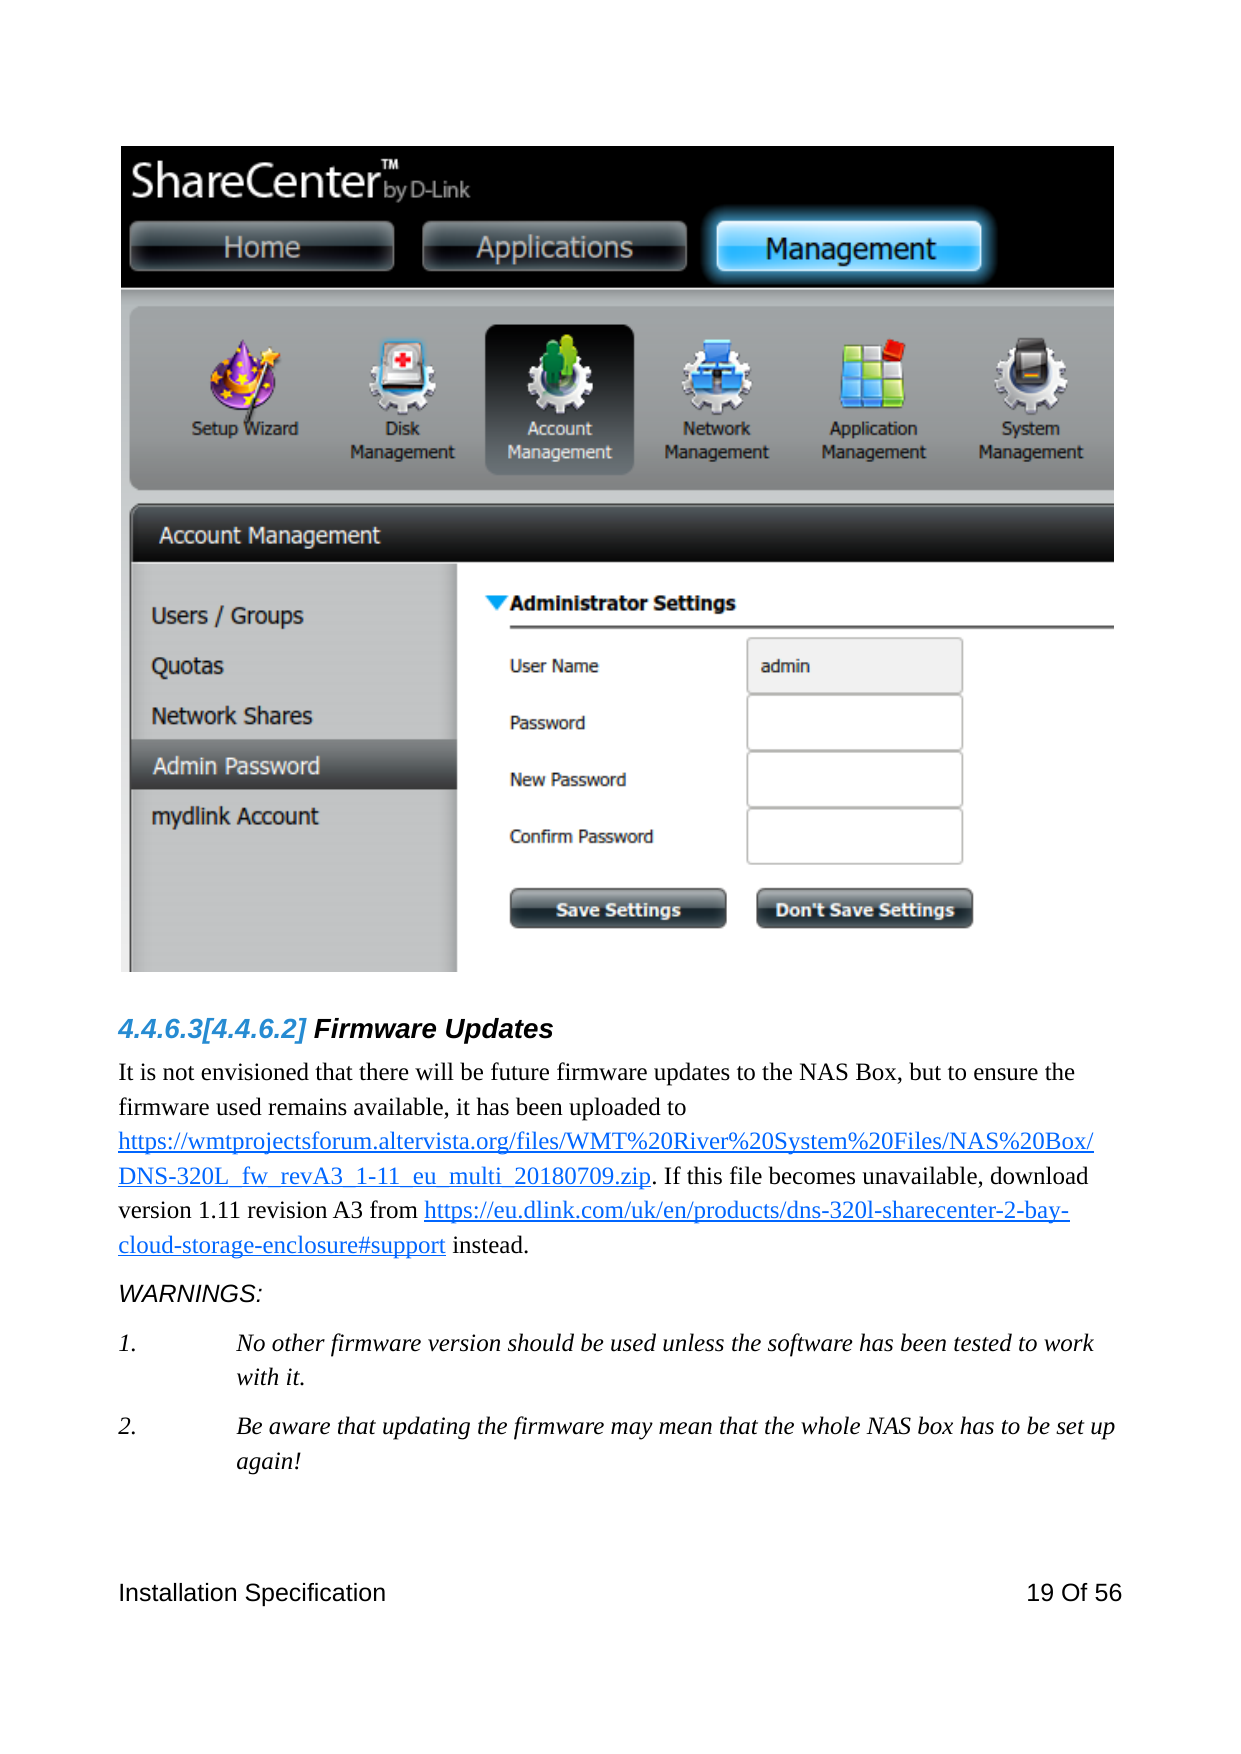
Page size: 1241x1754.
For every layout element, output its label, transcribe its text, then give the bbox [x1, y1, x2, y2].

subtitle Firmware Updates [118, 1013, 1122, 1045]
text WARNINGS: [118, 1279, 1122, 1307]
text 2. Be aware that updating the firmware may mean that the whole NAS box has to be set up again! [118, 1411, 1122, 1474]
text 1. No other firmware version should be used unless the software has been tested to work with it. [118, 1328, 1122, 1391]
picture [121, 146, 1114, 972]
text It is not envisioned that there will be future firmware updates to the NAS Box, but to ensure the firmware used remains available, it has been uploaded to https://wmtprojectsforum.altervista.org/files/WMT%20River%20System%20Files/NAS%20Box/DNS-320L_fw_revA3_1-11_eu_multi_20180709.zip. If this file becomes unavailable, download version 1.11 revision A3 from https://eu.dlink.com/uk/en/products/dns-320l-sharecenter-2-bay-cloud-storage-enclosure#support instead. [118, 1057, 1122, 1258]
